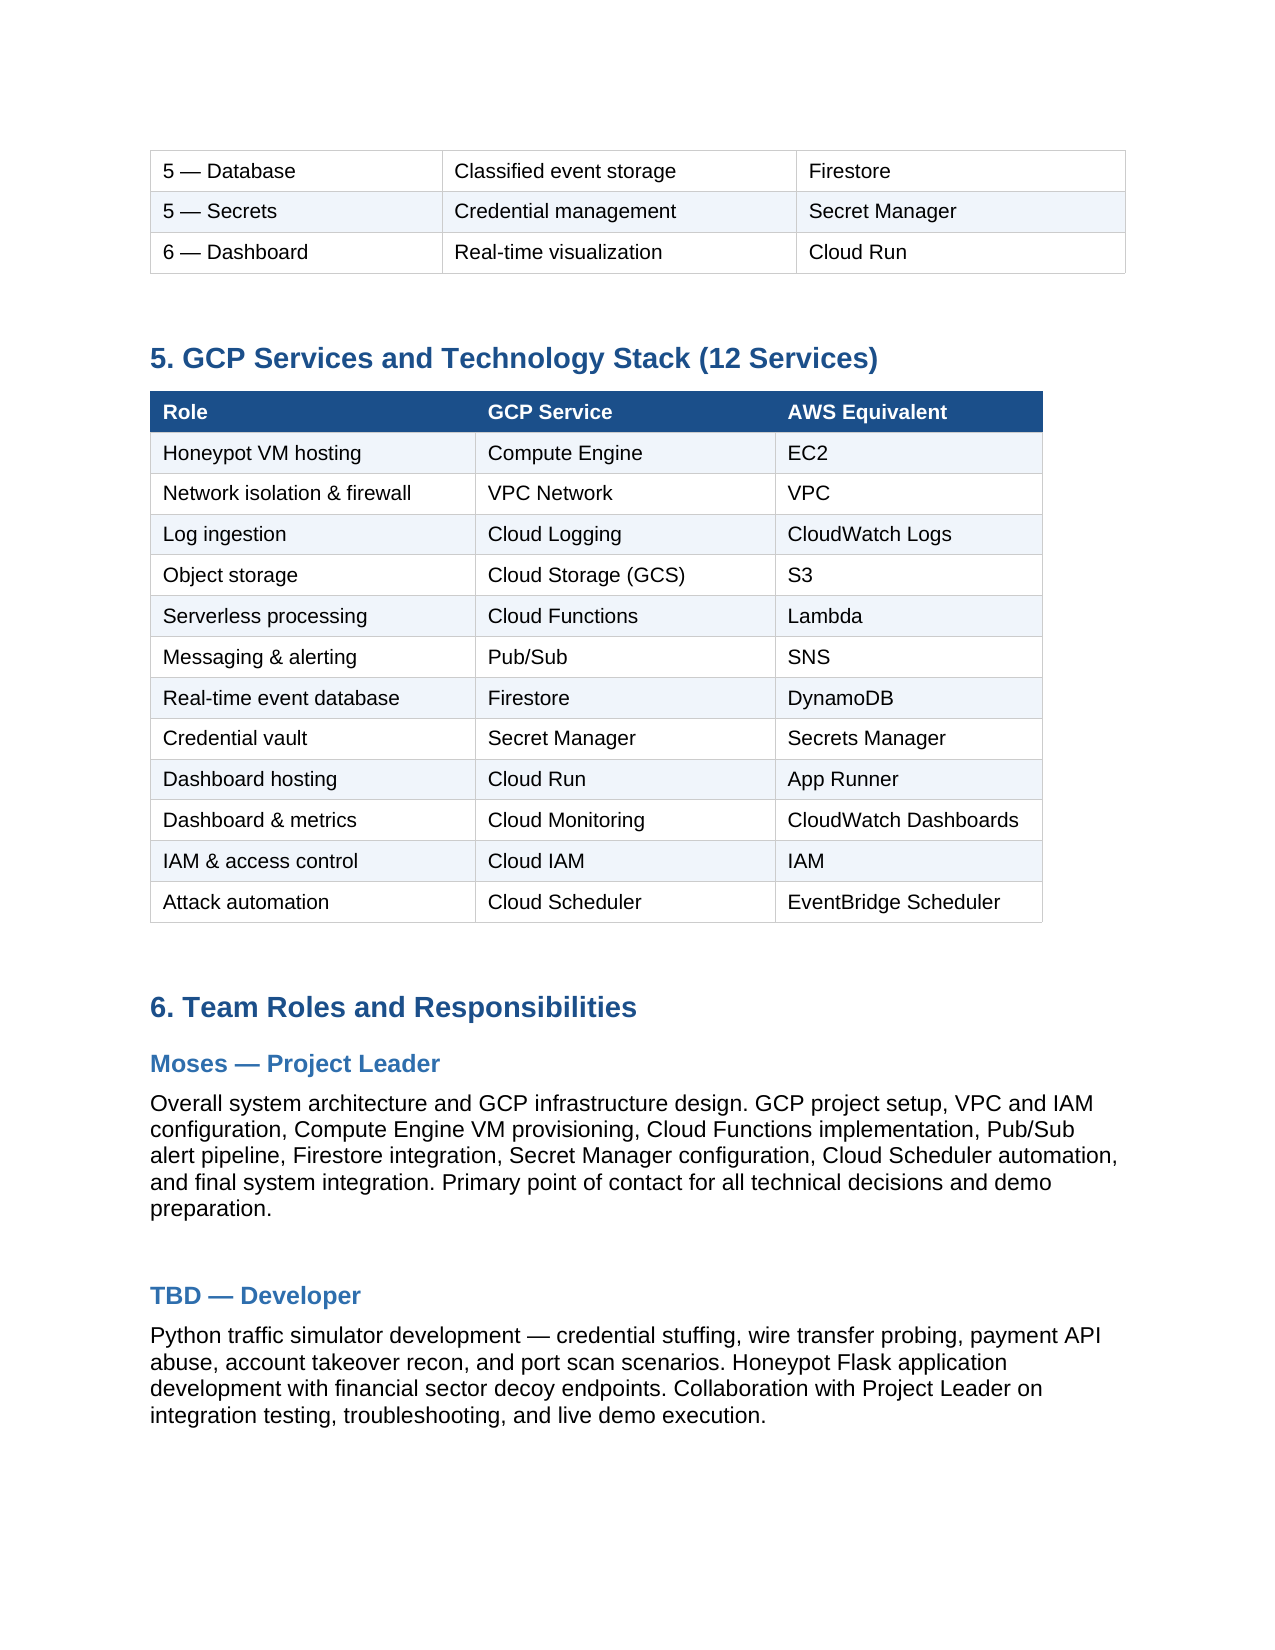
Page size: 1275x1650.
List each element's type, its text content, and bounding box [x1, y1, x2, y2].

table_cell 5 — Secrets [151, 192, 442, 232]
table_cell Cloud IAM [476, 841, 775, 881]
table_cell DynamoDB [776, 678, 1042, 718]
table_cell Secret Manager [797, 192, 1125, 232]
text Python traffic simulator development — credential stuffing, wire transfer probing, payment API abuse, account takeover recon, and port scan scenarios. Honeypot Flask application development with financial sector decoy endpoints. Collaboration with Project Leader on integration testing, troubleshooting, and live demo execution. [150, 1322, 1125, 1428]
table_cell Network isolation & firewall [151, 474, 475, 513]
table_cell IAM & access control [151, 841, 475, 881]
table_cell Cloud Storage (GCS) [476, 555, 775, 595]
table_cell Cloud Logging [476, 515, 775, 554]
subtitle Moses — Project Leader [150, 1048, 1125, 1077]
table_cell Credential vault [151, 719, 475, 758]
subtitle 6. Team Roles and Responsibilities [150, 990, 1125, 1023]
table_cell Cloud Functions [476, 596, 775, 636]
table_cell Secrets Manager [776, 719, 1042, 758]
table_cell 5 — Database [151, 151, 442, 191]
table_cell Honeypot VM hosting [151, 433, 475, 473]
table_cell Firestore [476, 678, 775, 718]
table_cell SNS [776, 637, 1042, 677]
table_cell Cloud Run [476, 760, 775, 799]
table_cell Serverless processing [151, 596, 475, 636]
table_cell Secret Manager [476, 719, 775, 758]
table_cell Cloud Scheduler [476, 882, 775, 922]
table_cell Cloud Run [797, 233, 1125, 272]
table_cell Compute Engine [476, 433, 775, 473]
table_cell Dashboard hosting [151, 760, 475, 799]
table_cell Lambda [776, 596, 1042, 636]
subtitle TBD — Developer [150, 1281, 1125, 1310]
table_header Role [151, 392, 475, 432]
table_header GCP Service [476, 392, 775, 432]
table_cell CloudWatch Logs [776, 515, 1042, 554]
table_cell VPC [776, 474, 1042, 513]
table_cell IAM [776, 841, 1042, 881]
table_cell 6 — Dashboard [151, 233, 442, 272]
table_cell VPC Network [476, 474, 775, 513]
table_cell Pub/Sub [476, 637, 775, 677]
table_cell Firestore [797, 151, 1125, 191]
table_cell Object storage [151, 555, 475, 595]
text Overall system architecture and GCP infrastructure design. GCP project setup, VPC and IAM configuration, Compute Engine VM provisioning, Cloud Functions implementation, Pub/Sub alert pipeline, Firestore integration, Secret Manager configuration, Cloud Scheduler automation, and final system integration. Primary point of contact for all technical decisions and demo preparation. [150, 1090, 1125, 1222]
table_cell Real-time visualization [443, 233, 796, 272]
table_cell App Runner [776, 760, 1042, 799]
table_cell CloudWatch Dashboards [776, 800, 1042, 840]
table_cell Cloud Monitoring [476, 800, 775, 840]
table_cell Messaging & alerting [151, 637, 475, 677]
subtitle 5. GCP Services and Technology Stack (12 Services) [150, 341, 1125, 374]
table_cell EventBridge Scheduler [776, 882, 1042, 922]
table_cell Attack automation [151, 882, 475, 922]
table_cell EC2 [776, 433, 1042, 473]
table_cell Classified event storage [443, 151, 796, 191]
table_cell Dashboard & metrics [151, 800, 475, 840]
table_cell Real-time event database [151, 678, 475, 718]
table_header AWS Equivalent [776, 392, 1042, 432]
table_cell Credential management [443, 192, 796, 232]
table_cell S3 [776, 555, 1042, 595]
table_cell Log ingestion [151, 515, 475, 554]
